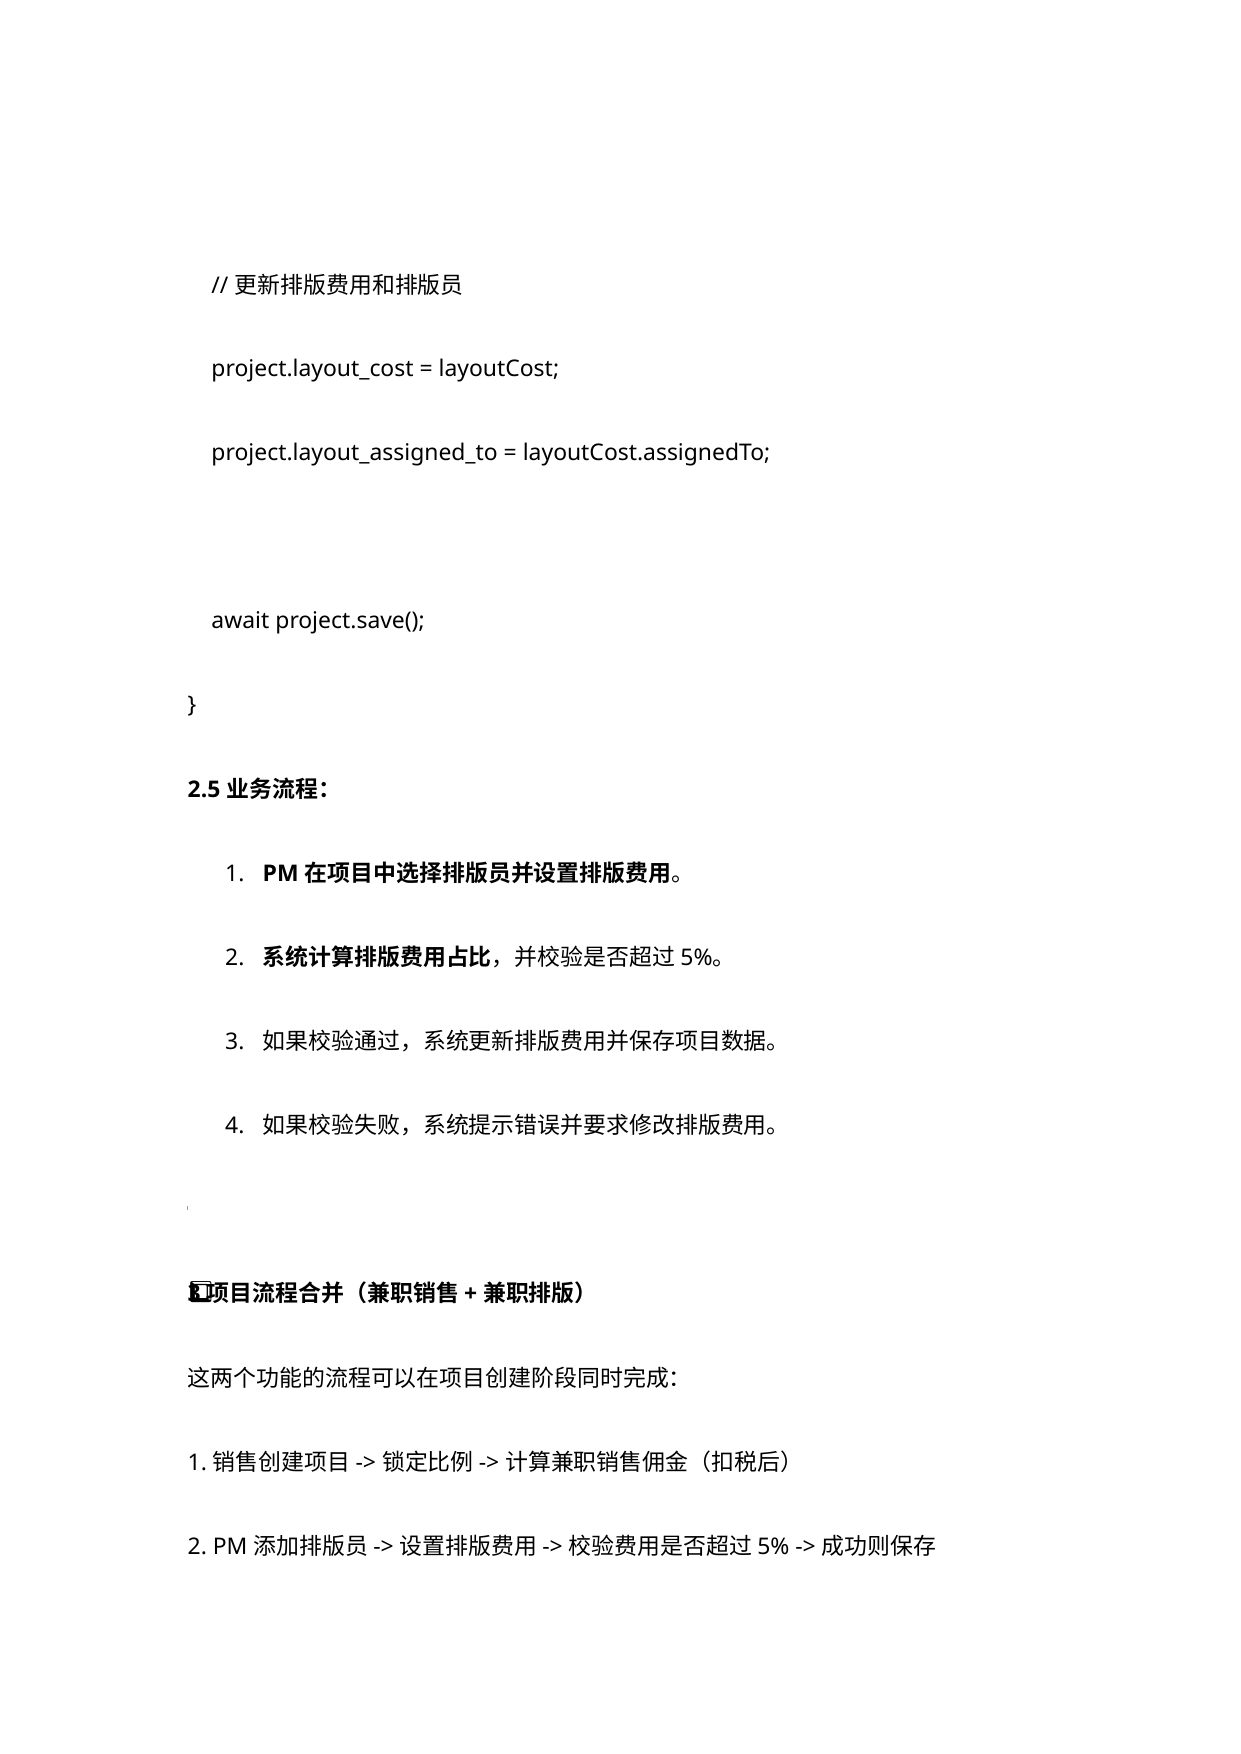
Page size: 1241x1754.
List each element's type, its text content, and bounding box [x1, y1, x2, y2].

text 这两个功能的流程可以在项目创建阶段同时完成： [187, 1334, 1053, 1397]
list 如果校验失败，系统提示错误并要求修改排版费用。 [225, 1082, 1053, 1145]
text 1. 销售创建项目 -> 锁定比例 -> 计算兼职销售佣金（扣税后） [187, 1418, 1053, 1481]
list 如果校验通过，系统更新排版费用并保存项目数据。 [225, 998, 1053, 1061]
text 3️⃣ 项目流程合并（兼职销售 + 兼职排版） [187, 1250, 1053, 1313]
text project.layout_cost = layoutCost; [187, 326, 1053, 389]
text // 更新排版费用和排版员 [187, 242, 1053, 304]
text await project.save(); [187, 578, 1053, 640]
text 2. PM 添加排版员 -> 设置排版费用 -> 校验费用是否超过 5% -> 成功则保存 [187, 1503, 1053, 1565]
text project.layout_assigned_to = layoutCost.assignedTo; [187, 410, 1053, 473]
list PM 在项目中选择排版员并设置排版费用。 [225, 830, 1053, 892]
list 系统计算排版费用占比，并校验是否超过 5%。 [225, 914, 1053, 976]
text } [187, 662, 1053, 724]
text 2.5 业务流程： [187, 746, 1053, 808]
